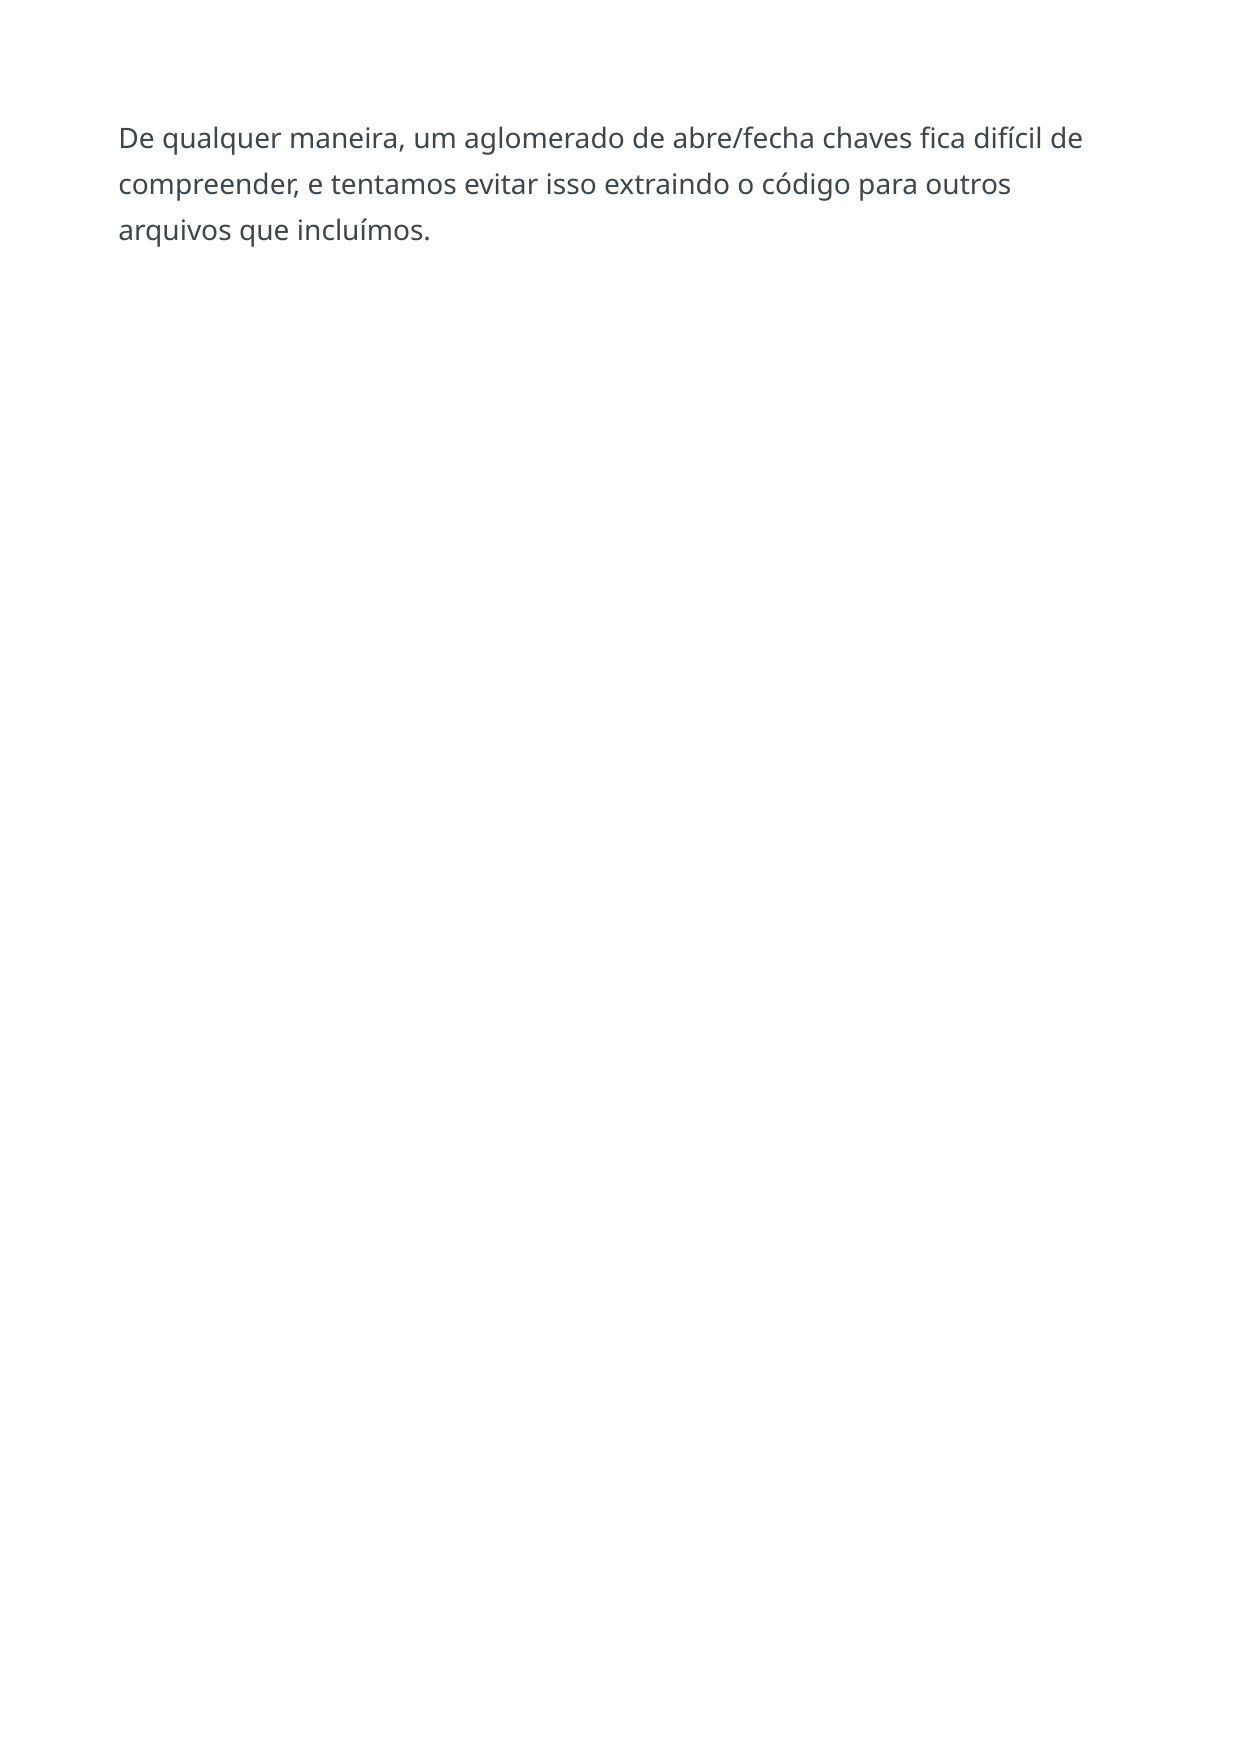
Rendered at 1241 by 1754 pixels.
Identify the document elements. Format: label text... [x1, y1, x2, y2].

text De qualquer maneira, um aglomerado de abre/fecha chaves fica difícil de compreender, e tentamos evitar isso extraindo o código para outros arquivos que incluímos. [118, 118, 1122, 248]
